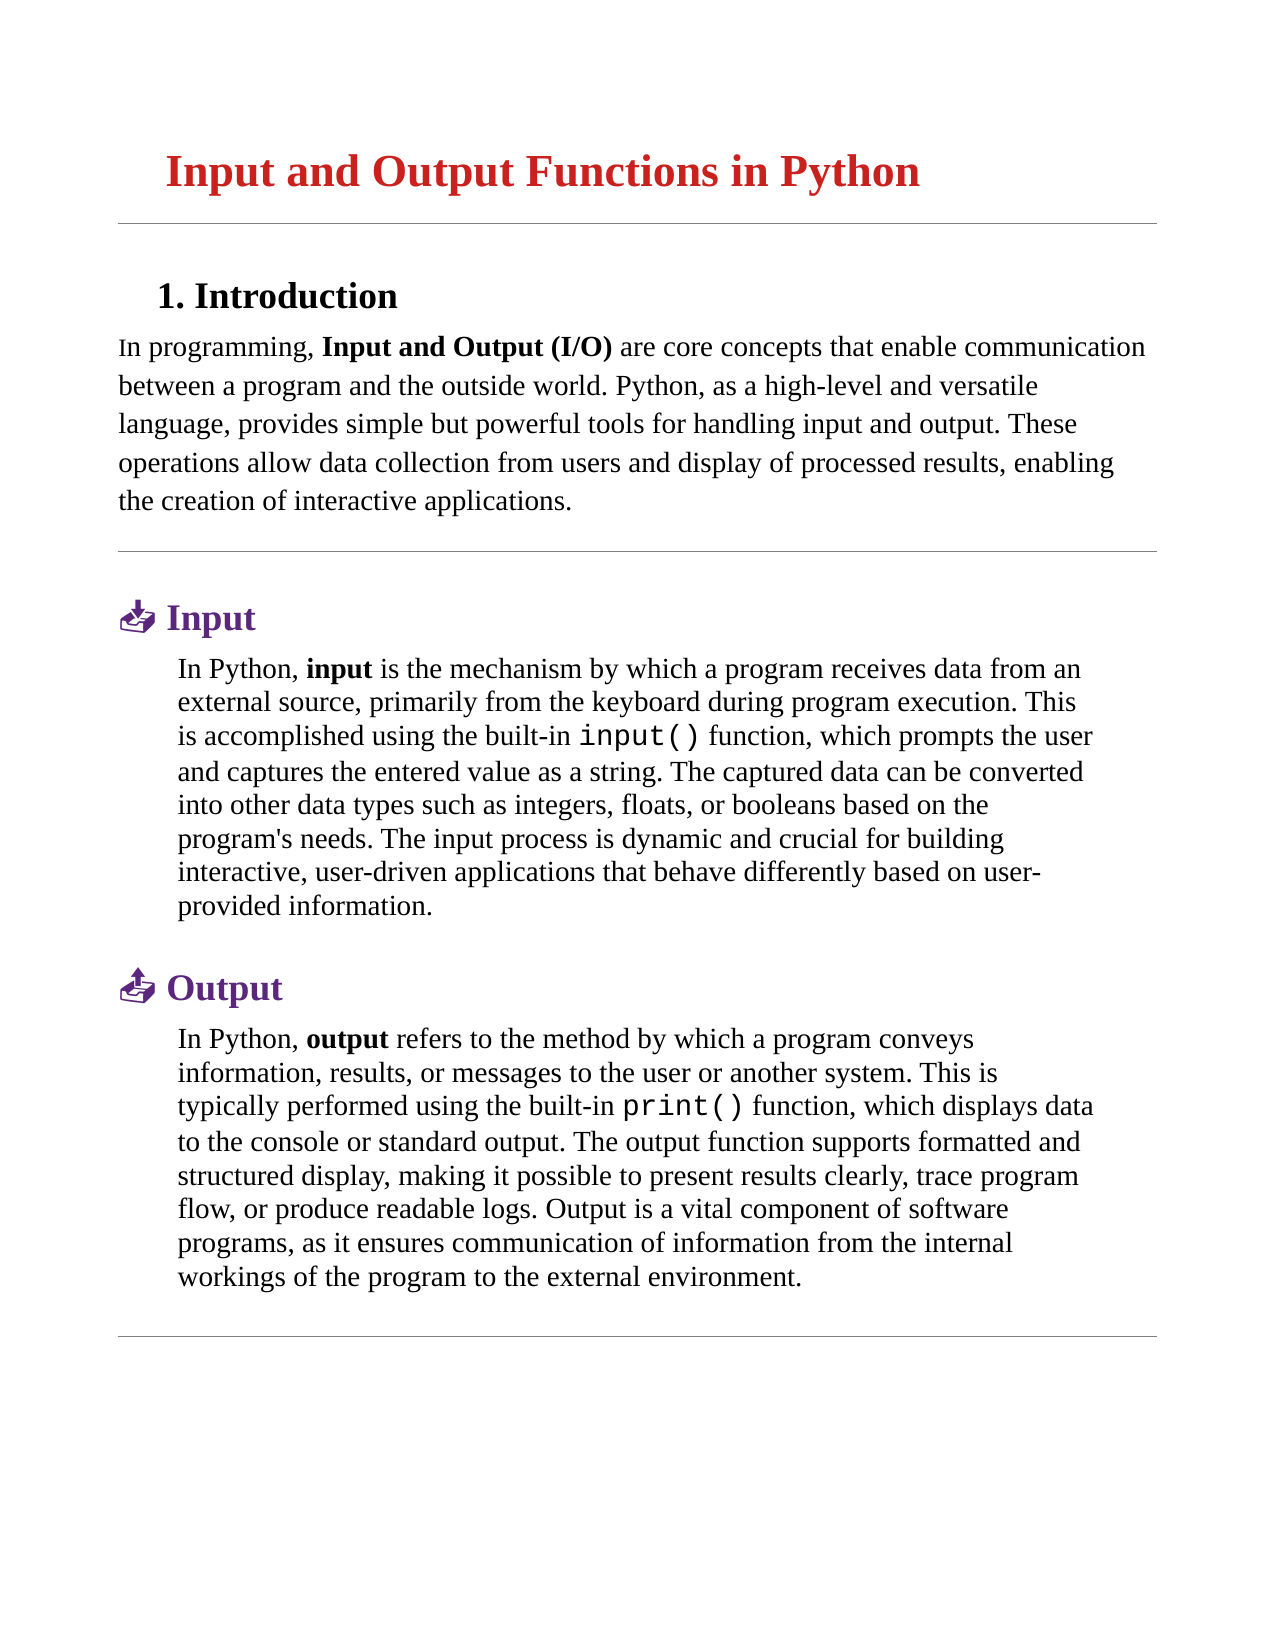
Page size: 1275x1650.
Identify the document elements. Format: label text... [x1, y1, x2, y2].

subtitle 📤 Output [118, 966, 1157, 1009]
text In programming, Input and Output (I/O) are core concepts that enable communication between a program and the outside world. Python, as a high-level and versatile language, provides simple but powerful tools for handling input and output. These operations allow data collection from users and display of processed results, enabling the creation of interactive applications. [118, 329, 1157, 517]
text In Python, input is the mechanism by which a program receives data from an external source, primarily from the keyboard during program execution. This is accomplished using the built-in input() function, which prompts the user and captures the entered value as a string. The captured data can be converted into other data types such as integers, floats, or booleans based on the program's needs. The input process is dynamic and crucial for building interactive, user-driven applications that behave differently based on user-provided information. [177, 651, 1098, 922]
subtitle 📘 1. Introduction [118, 273, 1157, 317]
subtitle 📥 Input [118, 595, 1157, 638]
subtitle 🐍 Input and Output Functions in Python [118, 143, 1157, 196]
text In Python, output refers to the method by which a program conveys information, results, or messages to the user or another system. This is typically performed using the built-in print() function, which displays data to the console or standard output. The output function supports formatted and structured display, making it possible to present results clearly, trace program flow, or produce readable logs. Output is a vital component of software programs, as it ensures communication of information from the internal workings of the program to the external environment. [177, 1021, 1098, 1292]
